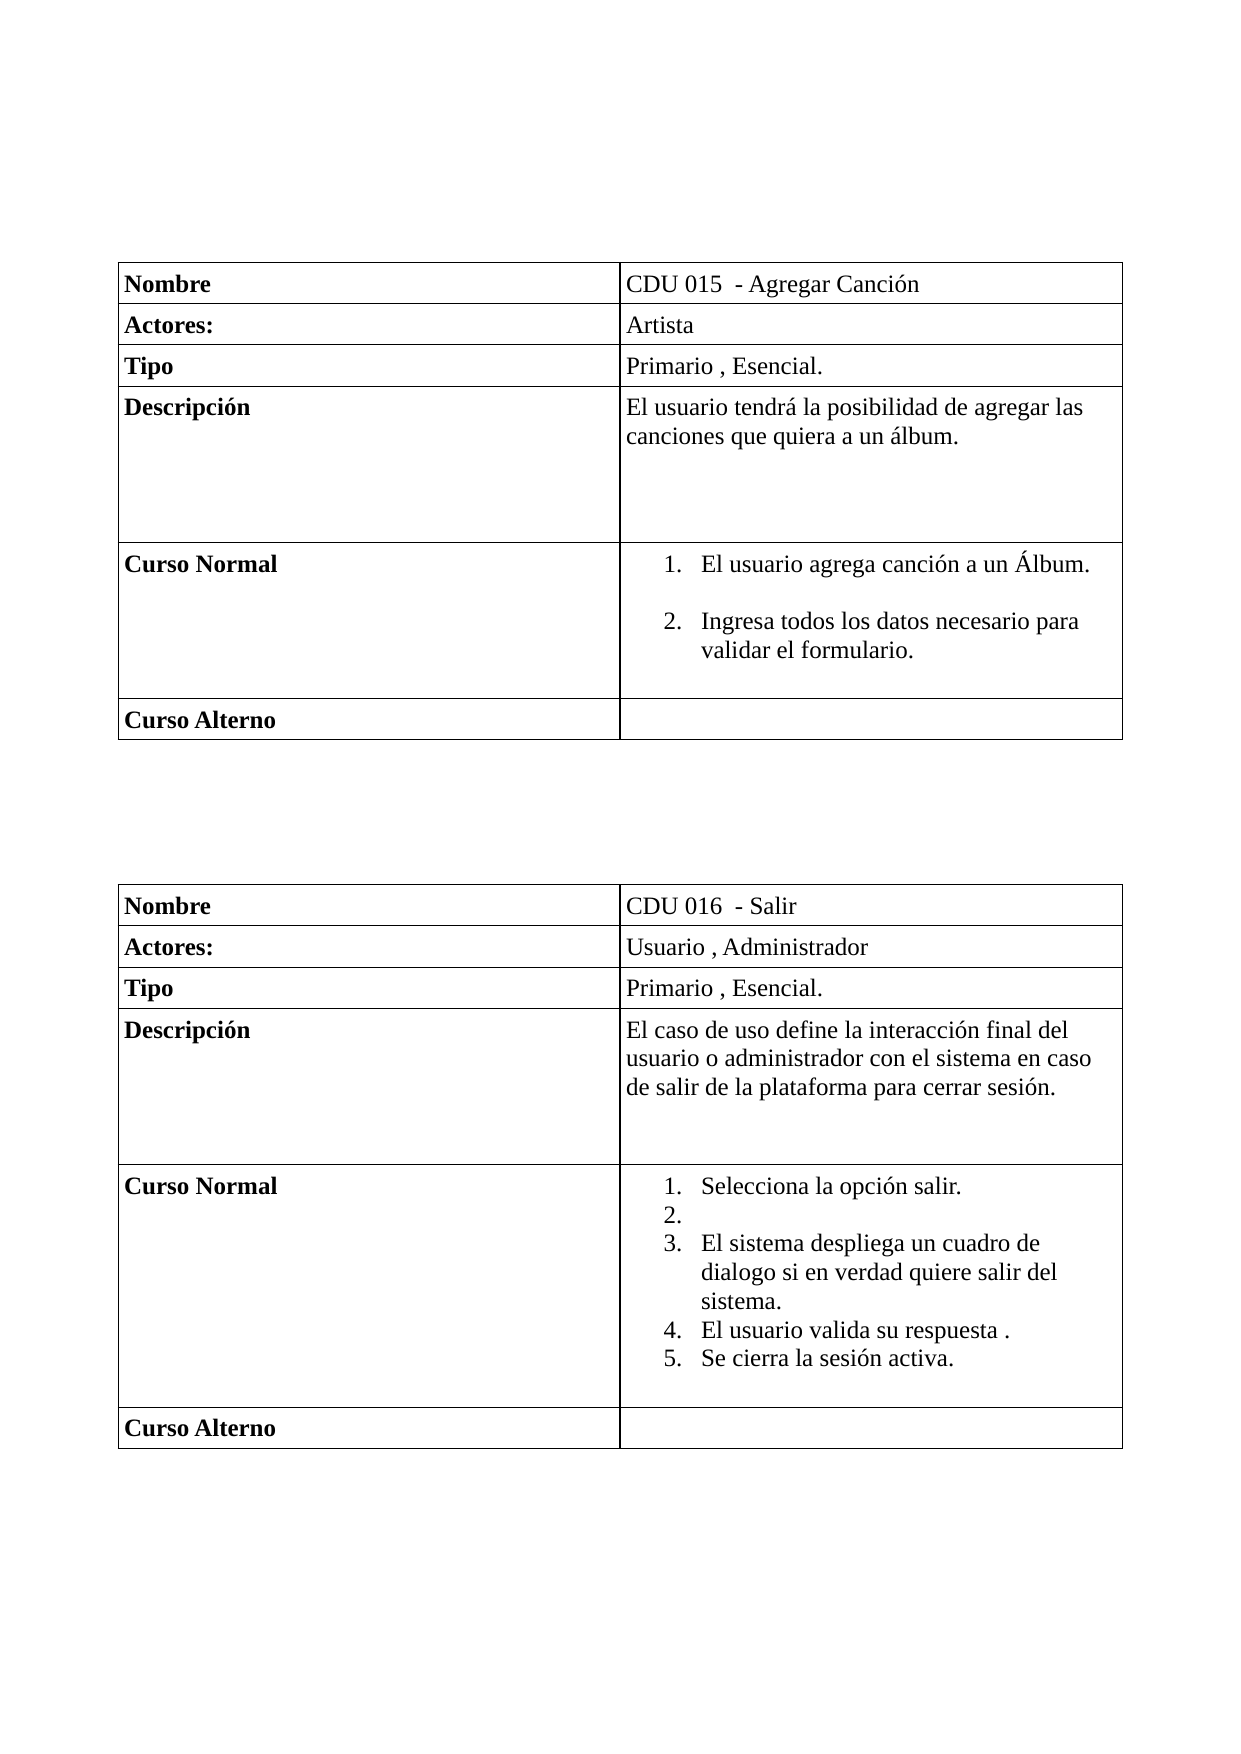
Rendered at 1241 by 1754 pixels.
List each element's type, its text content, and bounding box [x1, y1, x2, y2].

table_cell Curso Alterno [119, 699, 619, 739]
table_header CDU 016 - Salir [621, 885, 1122, 925]
table_cell Tipo [119, 968, 619, 1008]
table_cell [621, 1408, 1122, 1448]
table_cell Usuario , Administrador [621, 926, 1122, 967]
table_cell Curso Alterno [119, 1408, 619, 1448]
table_cell Artista [621, 304, 1122, 344]
table_cell Primario , Esencial. [621, 968, 1122, 1008]
table_cell [621, 699, 1122, 739]
table_cell El caso de uso define la interacción final del usuario o administrador con el sistema en caso de salir de la plataforma para cerrar sesión. [621, 1009, 1122, 1164]
table_cell Descripción [119, 1009, 619, 1164]
table_cell Primario , Esencial. [621, 345, 1122, 386]
table_cell Curso Normal [119, 543, 619, 698]
table_cell El usuario agrega canción a un Álbum. Ingresa todos los datos necesario para validar el formulario. [621, 543, 1122, 698]
table_header Nombre [119, 885, 619, 925]
table_cell Tipo [119, 345, 619, 386]
table_header CDU 015 - Agregar Canción [621, 263, 1122, 303]
table_cell Selecciona la opción salir. El sistema despliega un cuadro de dialogo si en verdad quiere salir del sistema. El usuario valida su respuesta . Se cierra la sesión activa. [621, 1165, 1122, 1407]
table_cell Descripción [119, 387, 619, 542]
table_cell Actores: [119, 926, 619, 967]
table_cell Curso Normal [119, 1165, 619, 1407]
table_header Nombre [119, 263, 619, 303]
table_cell El usuario tendrá la posibilidad de agregar las canciones que quiera a un álbum. [621, 387, 1122, 542]
table_cell Actores: [119, 304, 619, 344]
